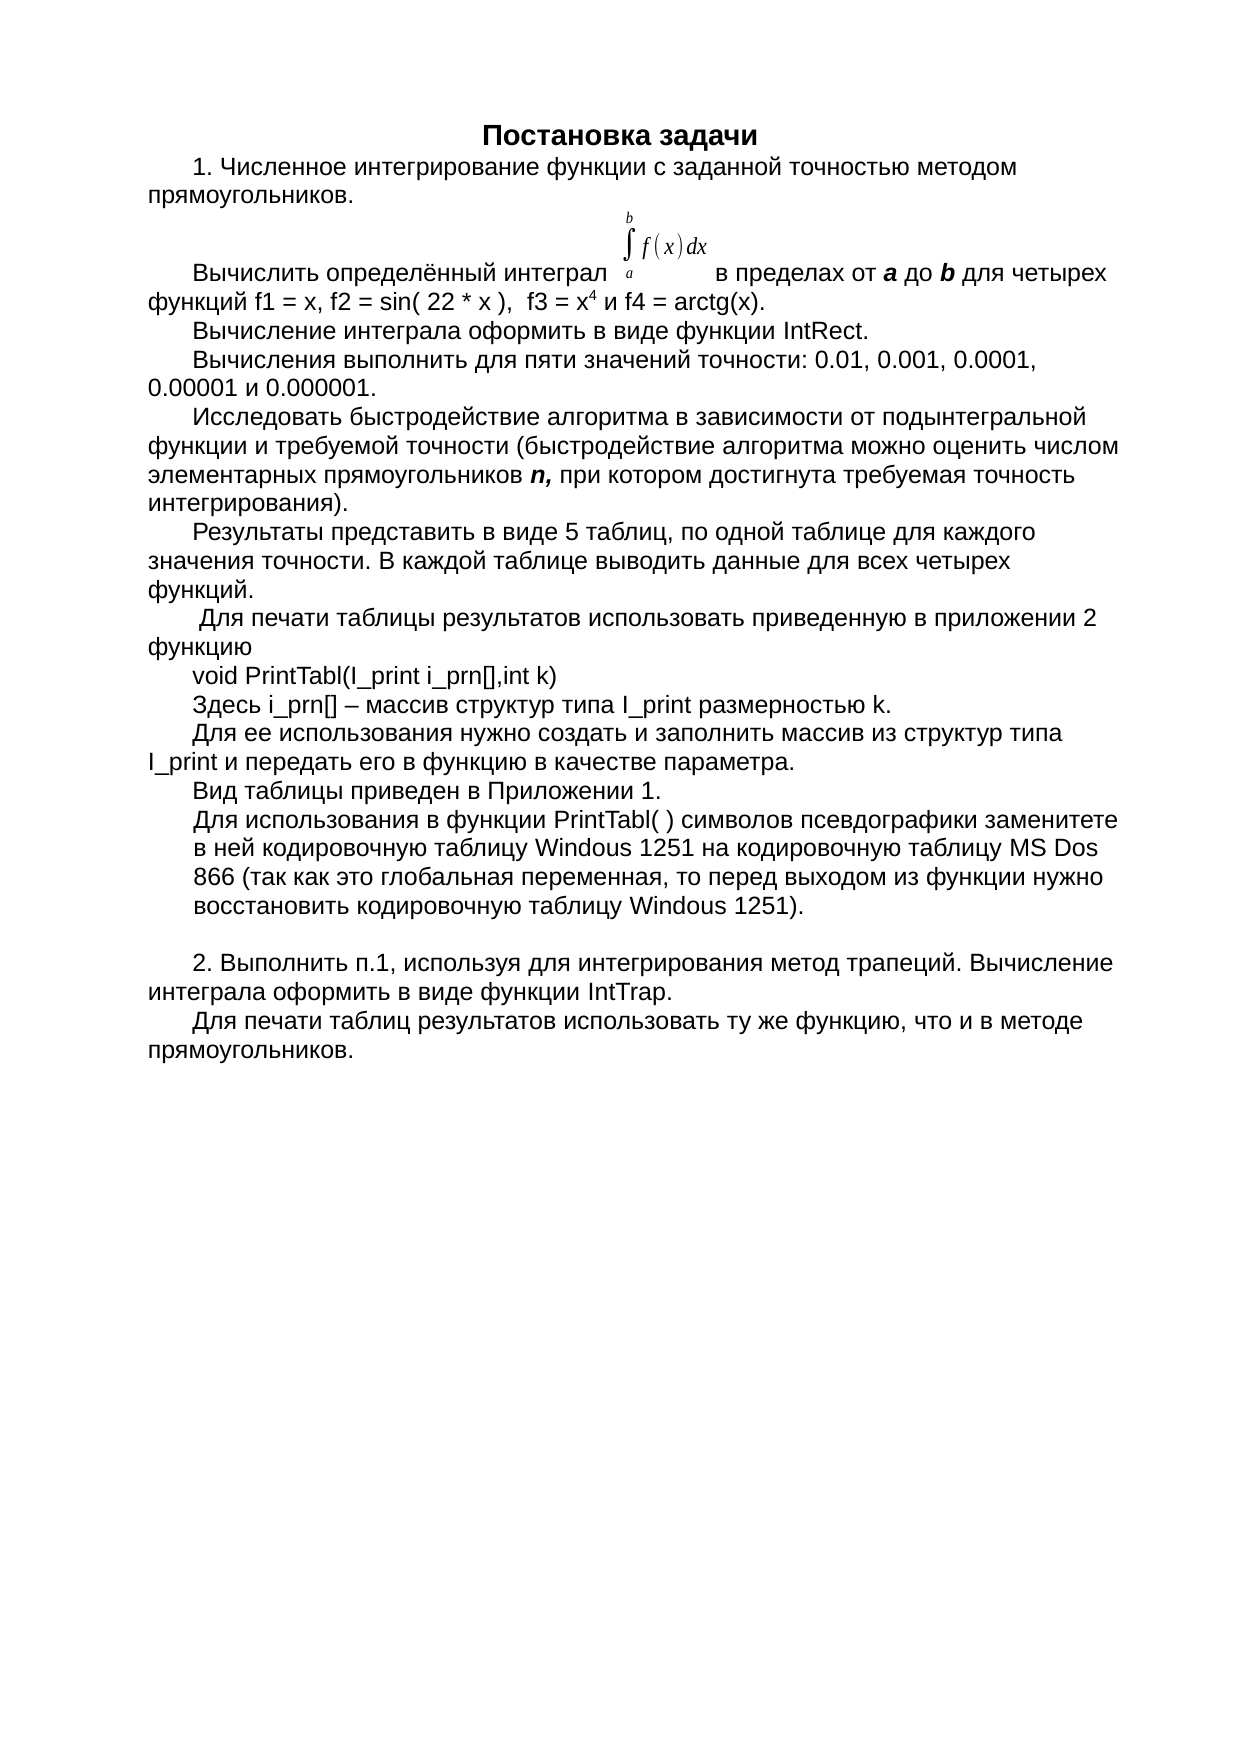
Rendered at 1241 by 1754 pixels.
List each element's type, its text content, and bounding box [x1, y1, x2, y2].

text Вычислить определённый интеграл в пределах от a до b для четырех функций f1 = x, f2 = sin( 22 * x ), f3 = x4 и f4 = arctg(x). [148, 209, 1122, 316]
text Здесь i_prn[] – массив структур типа I_print размерностью k. [148, 689, 1122, 718]
text Вычисление интеграла оформить в виде функции IntRect. [148, 316, 1122, 344]
text Вычисления выполнить для пяти значений точности: 0.01, 0.001, 0.0001, 0.00001 и 0.000001. [148, 344, 1122, 402]
text Вид таблицы приведен в Приложении 1. [148, 776, 1122, 804]
text Для печати таблицы результатов использовать приведенную в приложении 2 функцию [148, 603, 1122, 661]
text 1. Численное интегрирование функции с заданной точностью методом прямоугольников. [148, 152, 1122, 209]
text Для использования в функции PrintTabl( ) символов псевдографики заменитете в ней кодировочную таблицу Windous 1251 на кодировочную таблицу MS Dos 866 (так как это глобальная переменная, то перед выходом из функции нужно восстановить кодировочную таблицу Windous 1251). [193, 804, 1122, 919]
text Исследовать быстродействие алгоритма в зависимости от подынтегральной функции и требуемой точности (быстродействие алгоритма можно оценить числом элементарных прямоугольников n, при котором достигнута требуемая точность интегрирования). [148, 402, 1122, 517]
text Для печати таблиц результатов использовать ту же функцию, что и в методе прямоугольников. [148, 1006, 1122, 1063]
text Постановка задачи [118, 118, 1122, 152]
text Для ее использования нужно создать и заполнить массив из структур типа I_print и передать его в функцию в качестве параметра. [148, 718, 1122, 776]
text void PrintTabl(I_print i_prn[],int k) [148, 661, 1122, 689]
text 2. Выполнить п.1, используя для интегрирования метод трапеций. Вычисление интеграла оформить в виде функции IntTrap. [148, 948, 1122, 1006]
text Результаты представить в виде 5 таблиц, по одной таблице для каждого значения точности. В каждой таблице выводить данные для всех четырех функций. [148, 517, 1122, 603]
